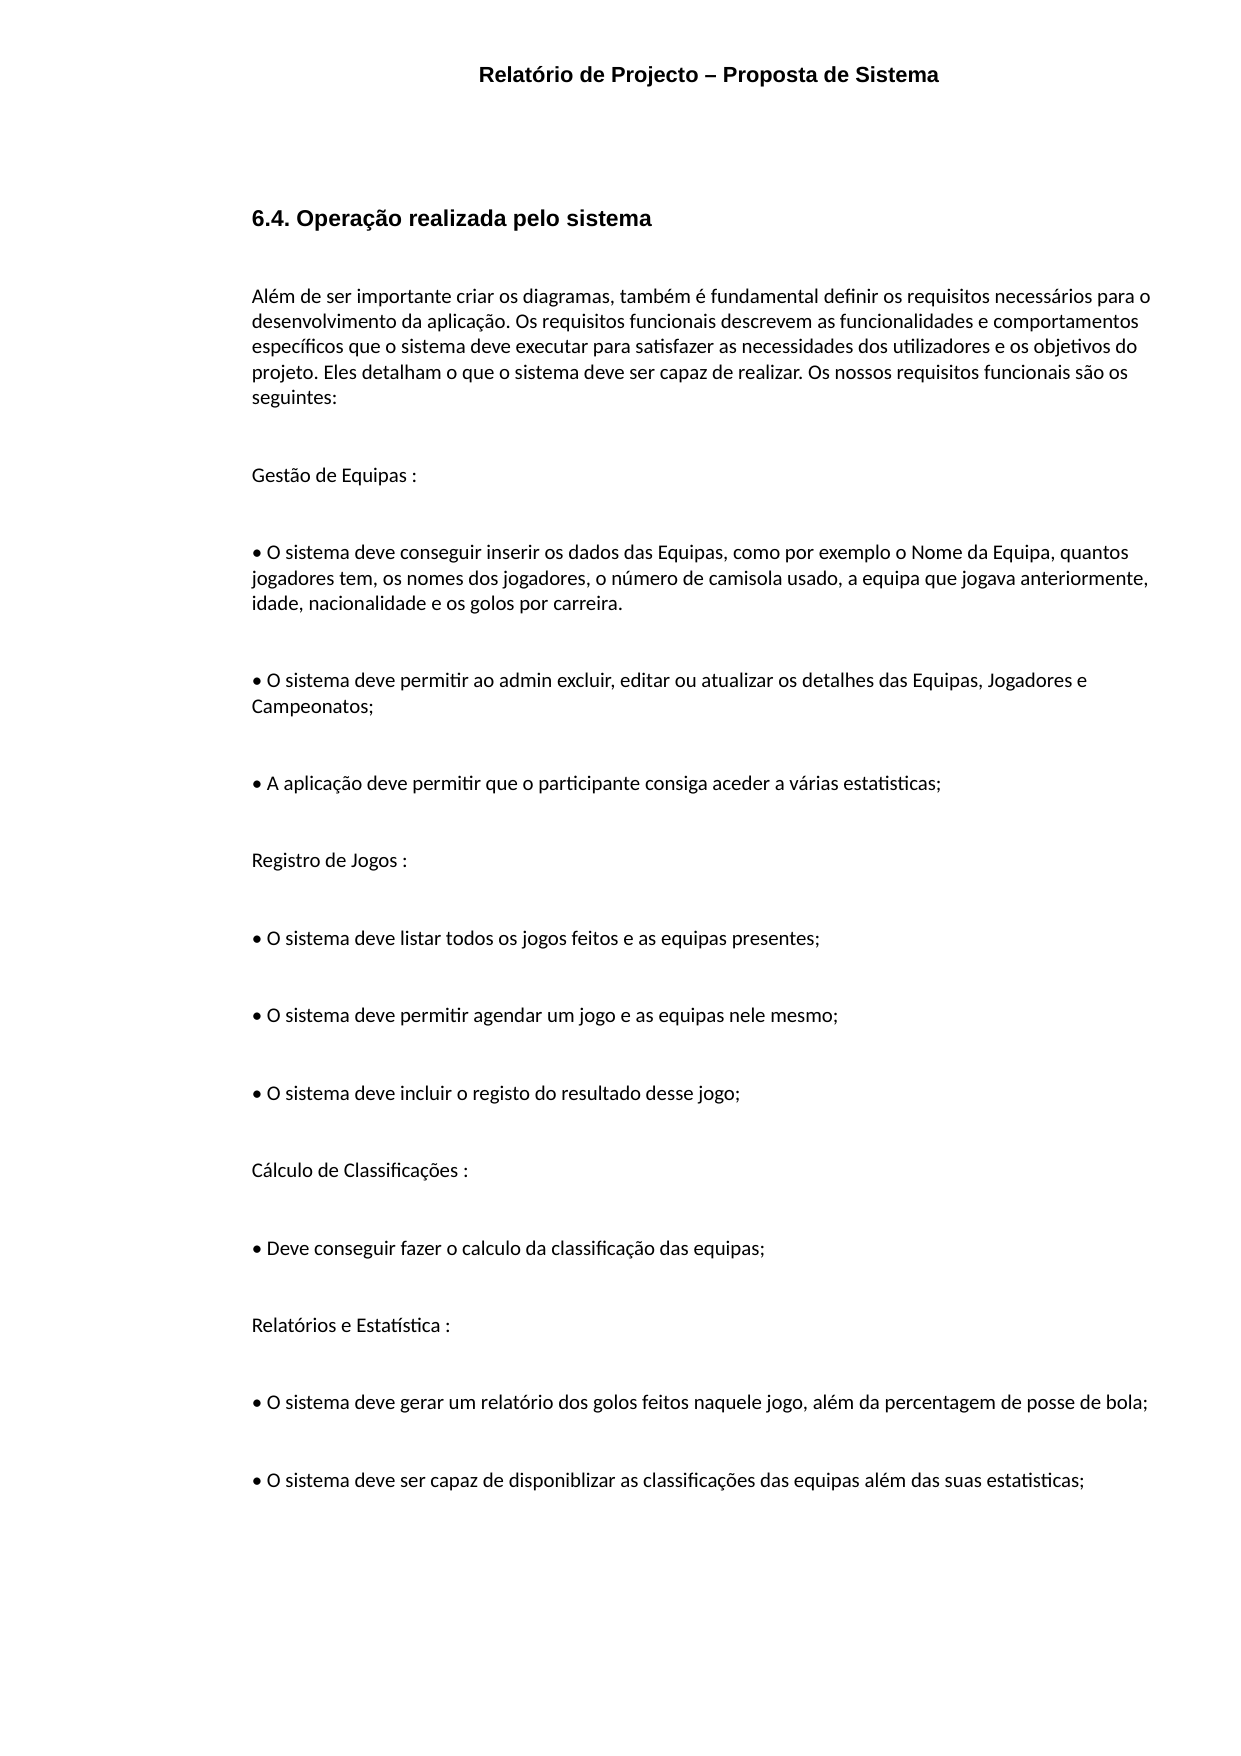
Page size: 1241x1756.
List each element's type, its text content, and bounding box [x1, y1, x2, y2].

text • O sistema deve ser capaz de disponiblizar as classificações das equipas além das suas estatisticas; [252, 1467, 1166, 1492]
text • O sistema deve gerar um relatório dos golos feitos naquele jogo, além da percentagem de posse de bola; [252, 1389, 1166, 1415]
text 6.4. Operação realizada pelo sistema [252, 204, 1166, 231]
text • O sistema deve permitir agendar um jogo e as equipas nele mesmo; [252, 1002, 1166, 1028]
text Registro de Jogos : [252, 848, 1166, 873]
text • O sistema deve listar todos os jogos feitos e as equipas presentes; [252, 925, 1166, 951]
text • O sistema deve permitir ao admin excluir, editar ou atualizar os detalhes das Equipas, Jogadores e Campeonatos; [252, 667, 1166, 718]
text Gestão de Equipas : [252, 462, 1166, 487]
text • O sistema deve incluir o registo do resultado desse jogo; [252, 1080, 1166, 1105]
text • Deve conseguir fazer o calculo da classificação das equipas; [252, 1235, 1166, 1260]
text • O sistema deve conseguir inserir os dados das Equipas, como por exemplo o Nome da Equipa, quantos jogadores tem, os nomes dos jogadores, o número de camisola usado, a equipa que jogava anteriormente, idade, nacionalidade e os golos por carreira. [252, 539, 1166, 616]
text Além de ser importante criar os diagramas, também é fundamental definir os requisitos necessários para o desenvolvimento da aplicação. Os requisitos funcionais descrevem as funcionalidades e comportamentos específicos que o sistema deve executar para satisfazer as necessidades dos utilizadores e os objetivos do projeto. Eles detalham o que o sistema deve ser capaz de realizar. Os nossos requisitos funcionais são os seguintes: [252, 283, 1166, 410]
text Cálculo de Classificações : [252, 1157, 1166, 1183]
text • A aplicação deve permitir que o participante consiga aceder a várias estatisticas; [252, 770, 1166, 796]
text Relatórios e Estatística : [252, 1312, 1166, 1337]
